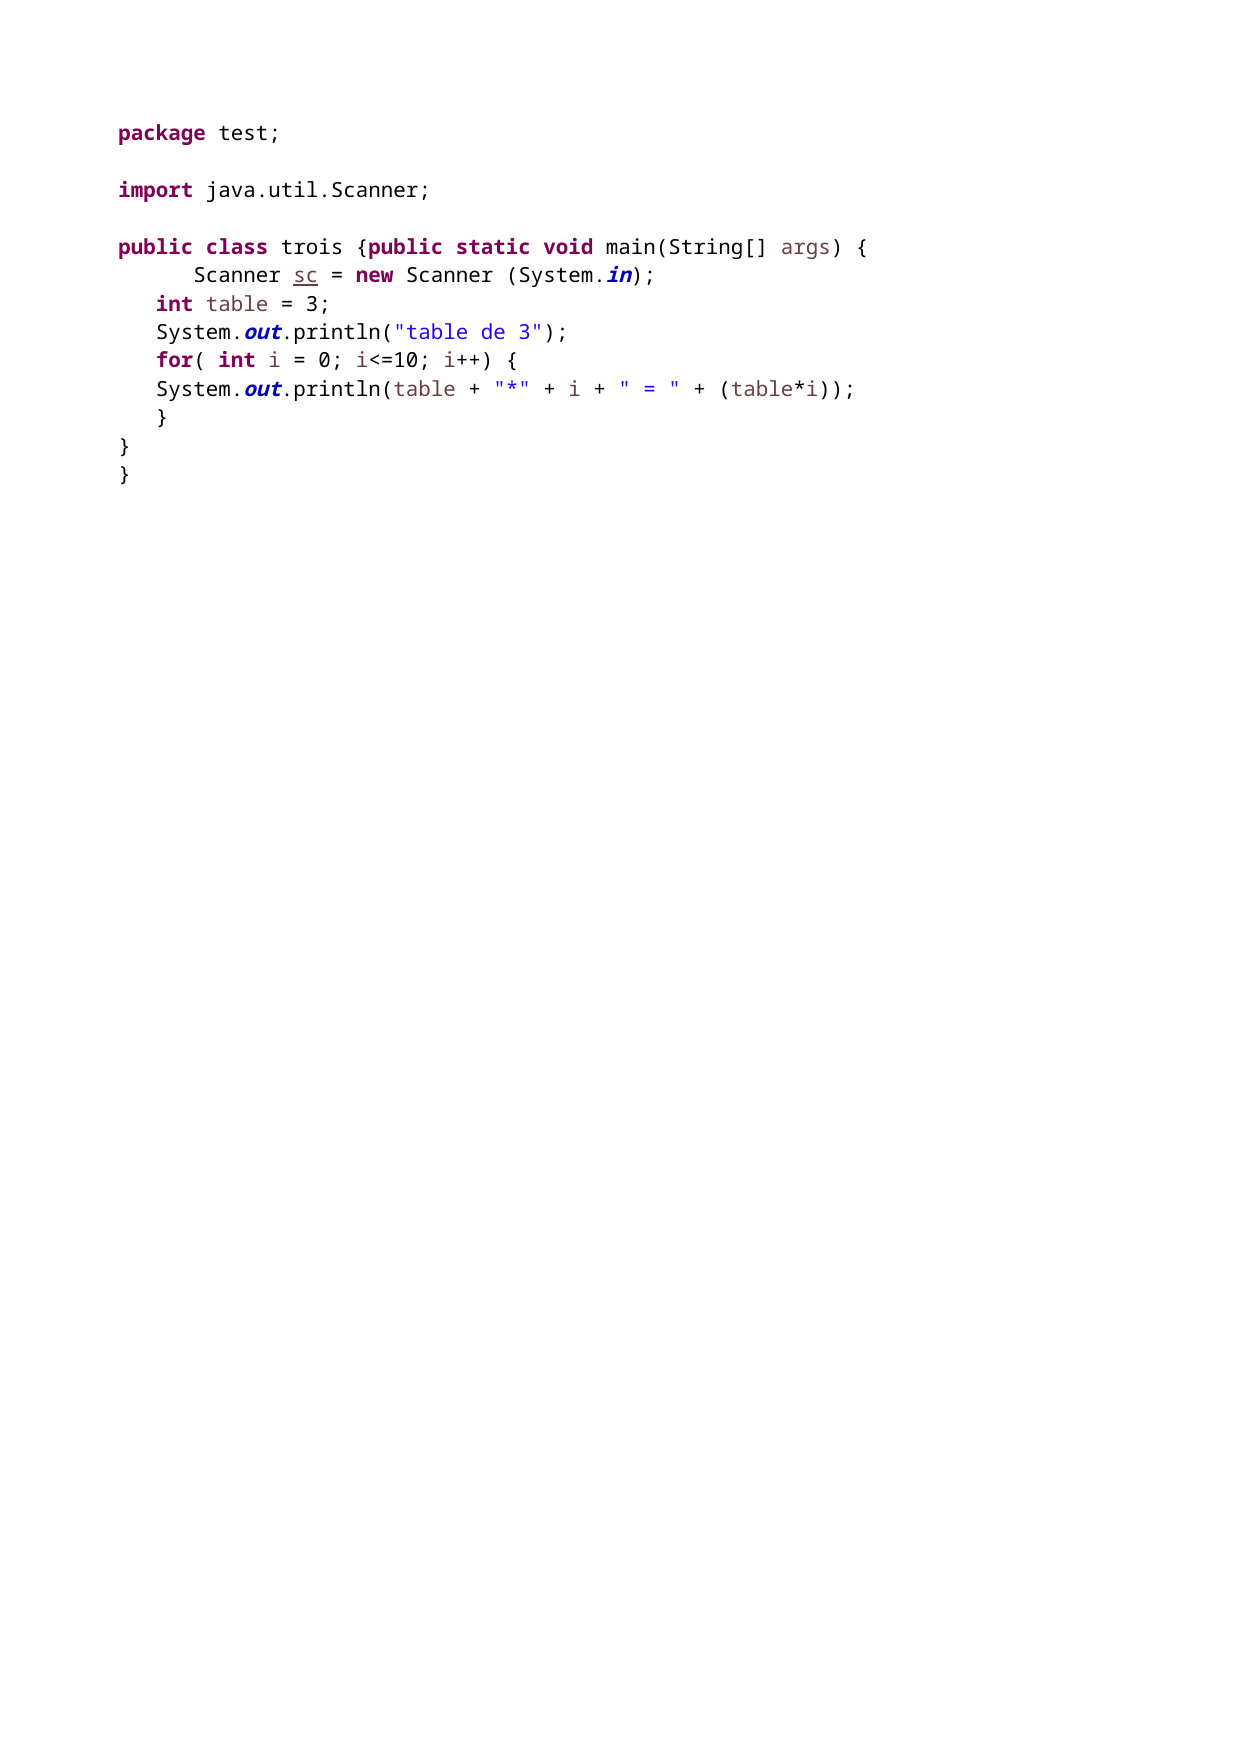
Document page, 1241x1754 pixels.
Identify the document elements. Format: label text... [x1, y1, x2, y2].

text for( int i = 0; i<=10; i++) { [118, 346, 1122, 374]
text System.out.println(table + "*" + i + " = " + (table*i)); [118, 374, 1122, 402]
text } [118, 431, 1122, 459]
text } [118, 459, 1122, 488]
text import java.util.Scanner; [118, 175, 1122, 203]
text System.out.println("table de 3"); [118, 317, 1122, 346]
text int table = 3; [118, 289, 1122, 317]
text Scanner sc = new Scanner (System.in); [118, 260, 1122, 289]
text public class trois {public static void main(String[] args) { [118, 232, 1122, 260]
text package test; [118, 118, 1122, 147]
text } [118, 402, 1122, 431]
